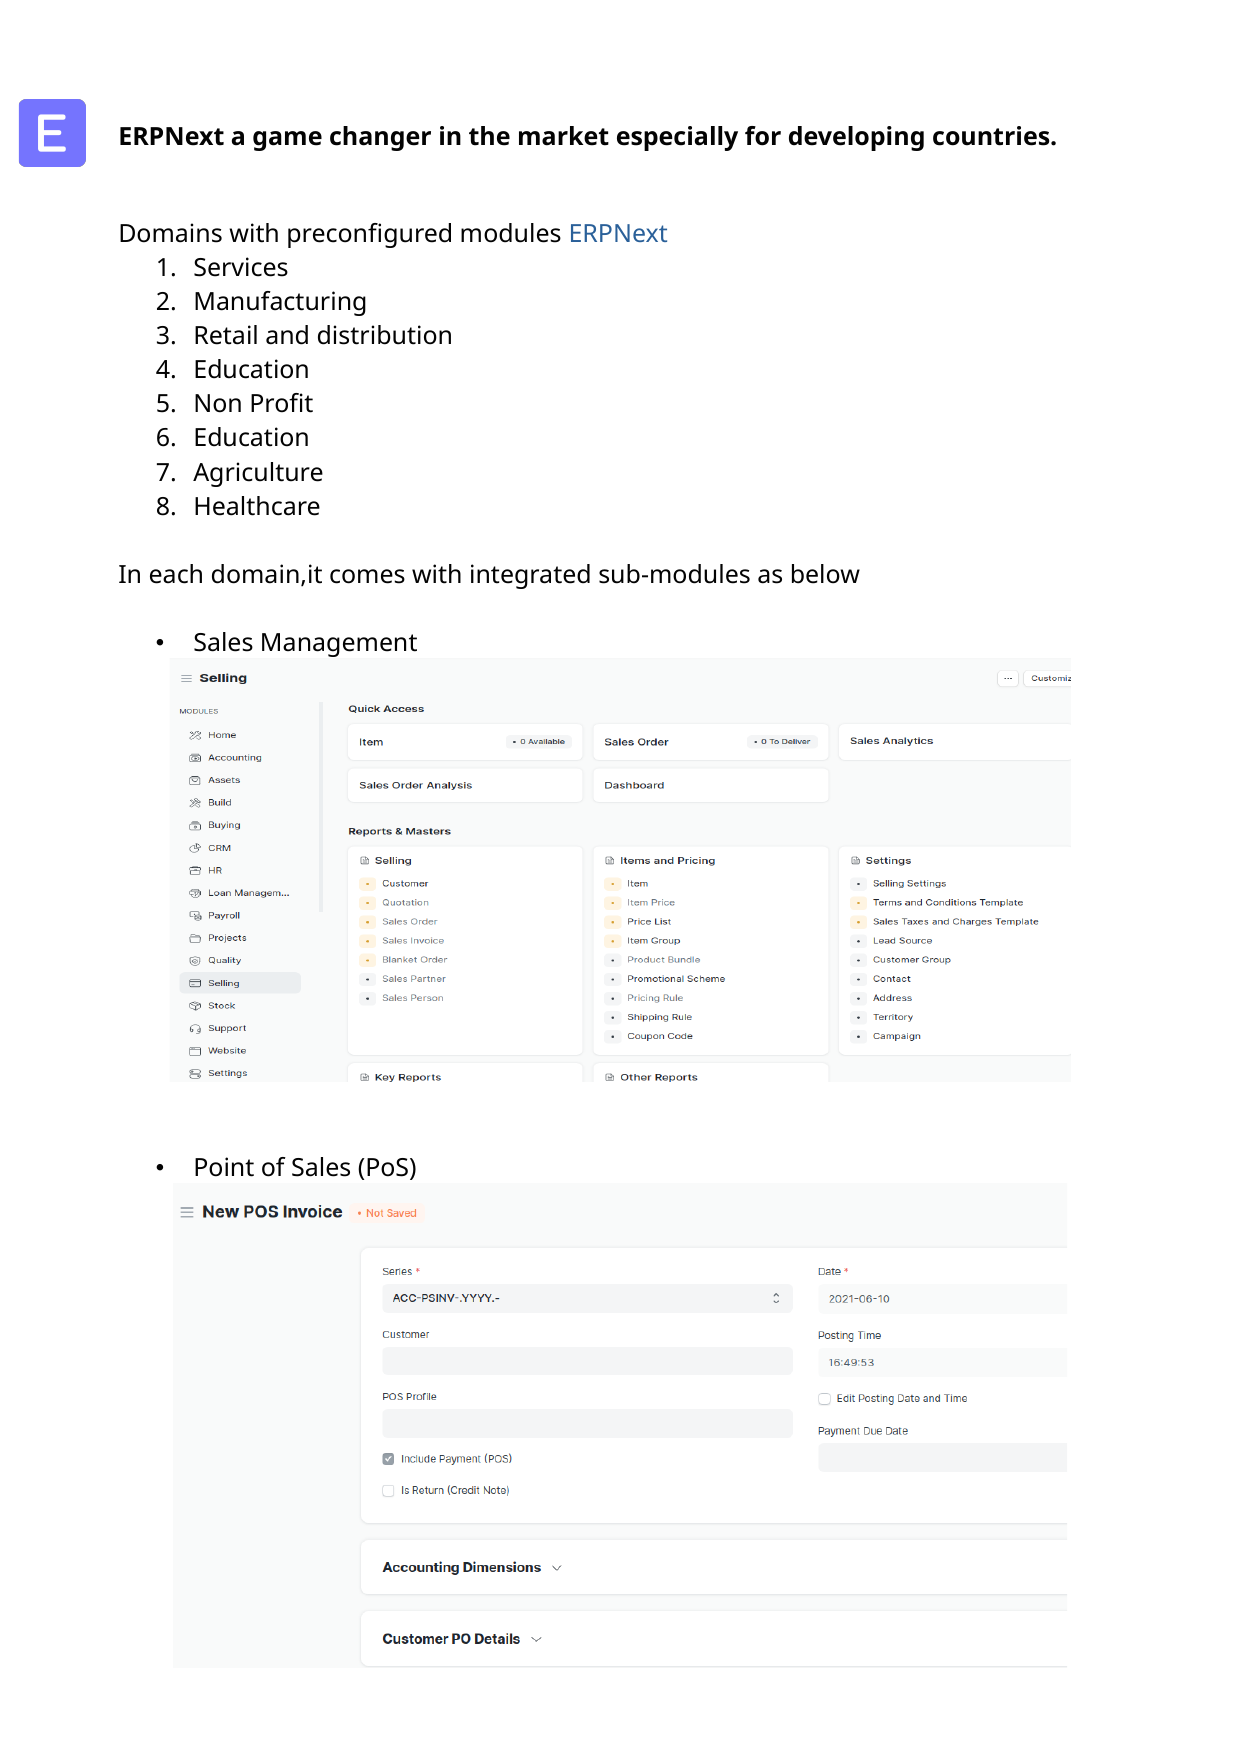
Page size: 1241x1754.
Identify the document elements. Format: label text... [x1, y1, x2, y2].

text In each domain,it comes with integrated sub-modules as below [118, 556, 1122, 590]
picture [169, 658, 1071, 1082]
picture [173, 1183, 1068, 1668]
list Non Profit [156, 386, 1122, 420]
list Sales Management [156, 624, 1122, 658]
list Agriculture [156, 454, 1122, 488]
text Domains with preconfigured modules ERPNext [118, 216, 1122, 250]
list Manufacturing [156, 284, 1122, 318]
list Education [156, 420, 1122, 454]
list Healthcare [156, 488, 1122, 522]
list Services [156, 250, 1122, 284]
list Point of Sales (PoS) [156, 1150, 1122, 1184]
list Education [156, 352, 1122, 386]
picture [18, 99, 86, 167]
list Retail and distribution [156, 318, 1122, 352]
